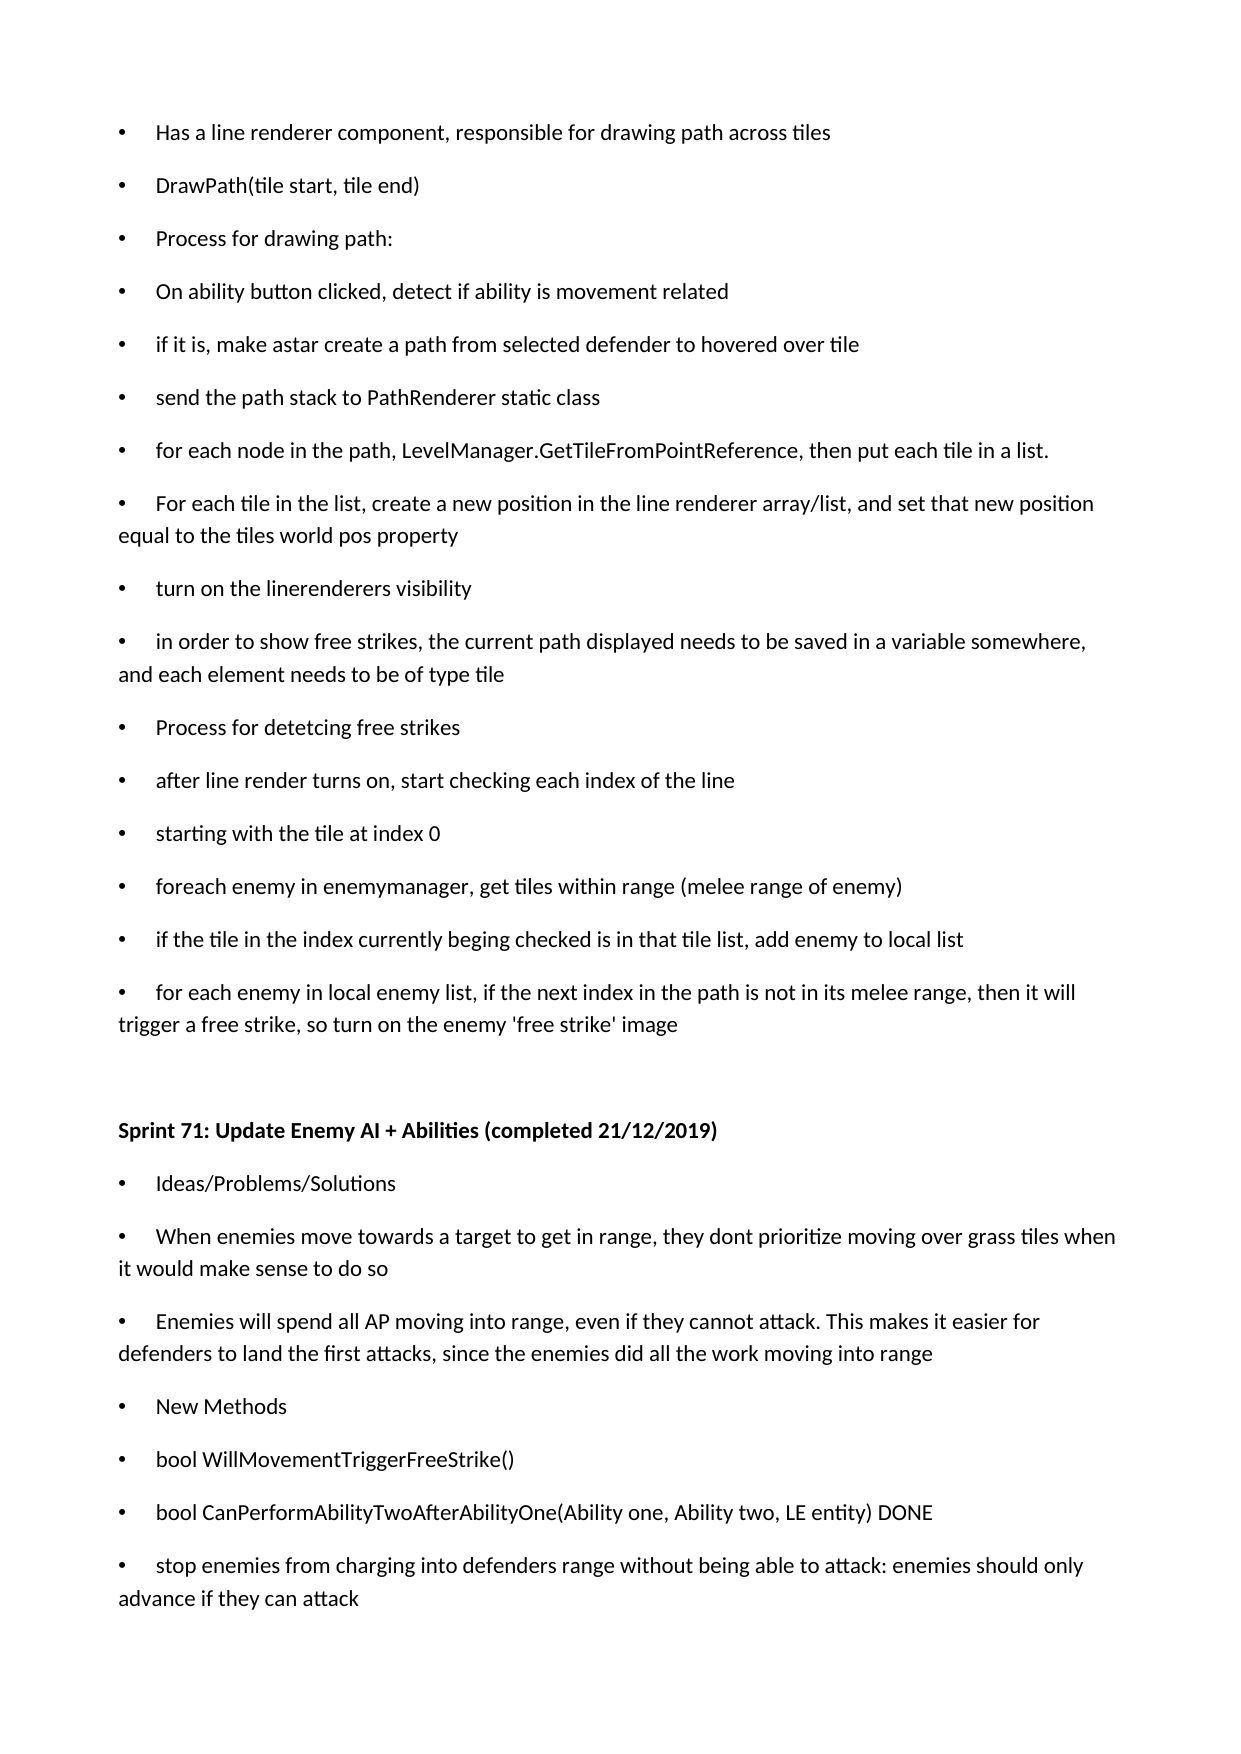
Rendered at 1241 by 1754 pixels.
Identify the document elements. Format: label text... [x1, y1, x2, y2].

list foreach enemy in enemymanager, get tiles within range (melee range of enemy) [81, 872, 1122, 900]
list in order to show free strikes, the current path displayed needs to be saved in a variable somewhere, and each element needs to be of type tile [81, 627, 1122, 688]
list Enemies will spend all AP moving into range, even if they cannot attack. This makes it easier for defenders to land the first attacks, since the enemies did all the work moving into range [81, 1307, 1122, 1367]
list Ideas/Problems/Solutions [81, 1169, 1122, 1197]
list When enemies move towards a target to get in range, they dont prioritize moving over grass tiles when it would make sense to do so [81, 1222, 1122, 1282]
list On ability button clicked, detect if ability is movement related [81, 277, 1122, 305]
list if the tile in the index currently beging checked is in that tile list, add enemy to local list [81, 925, 1122, 953]
list For each tile in the list, create a new position in the line renderer array/list, and set that new position equal to the tiles world pos property [81, 489, 1122, 549]
list stop enemies from charging into defenders range without being able to attack: enemies should only advance if they can attack [81, 1552, 1122, 1612]
list Process for drawing path: [81, 224, 1122, 252]
list for each node in the path, LevelManager.GetTileFromPointReference, then put each tile in a list. [81, 436, 1122, 464]
list Has a line renderer component, responsible for drawing path across tiles [81, 118, 1122, 146]
list Process for detetcing free strikes [81, 713, 1122, 741]
list bool WillMovementTriggerFreeStrike() [81, 1446, 1122, 1473]
list send the path stack to PathRenderer static class [81, 383, 1122, 411]
list if it is, make astar create a path from selected defender to hovered over tile [81, 330, 1122, 358]
list New Methods [81, 1392, 1122, 1421]
list starting with the tile at index 0 [81, 819, 1122, 847]
list turn on the linerenderers visibility [81, 574, 1122, 602]
list bool CanPerformAbilityTwoAfterAbilityOne(Ability one, Ability two, LE entity) DONE [81, 1498, 1122, 1527]
text Sprint 71: Update Enemy AI + Abilities (completed 21/12/2019) [118, 1116, 1122, 1144]
list DrawPath(tile start, tile end) [81, 171, 1122, 199]
list after line render turns on, start checking each index of the line [81, 766, 1122, 794]
list for each enemy in local enemy list, if the next index in the path is not in its melee range, then it will trigger a free strike, so turn on the enemy 'free strike' image [81, 978, 1122, 1038]
